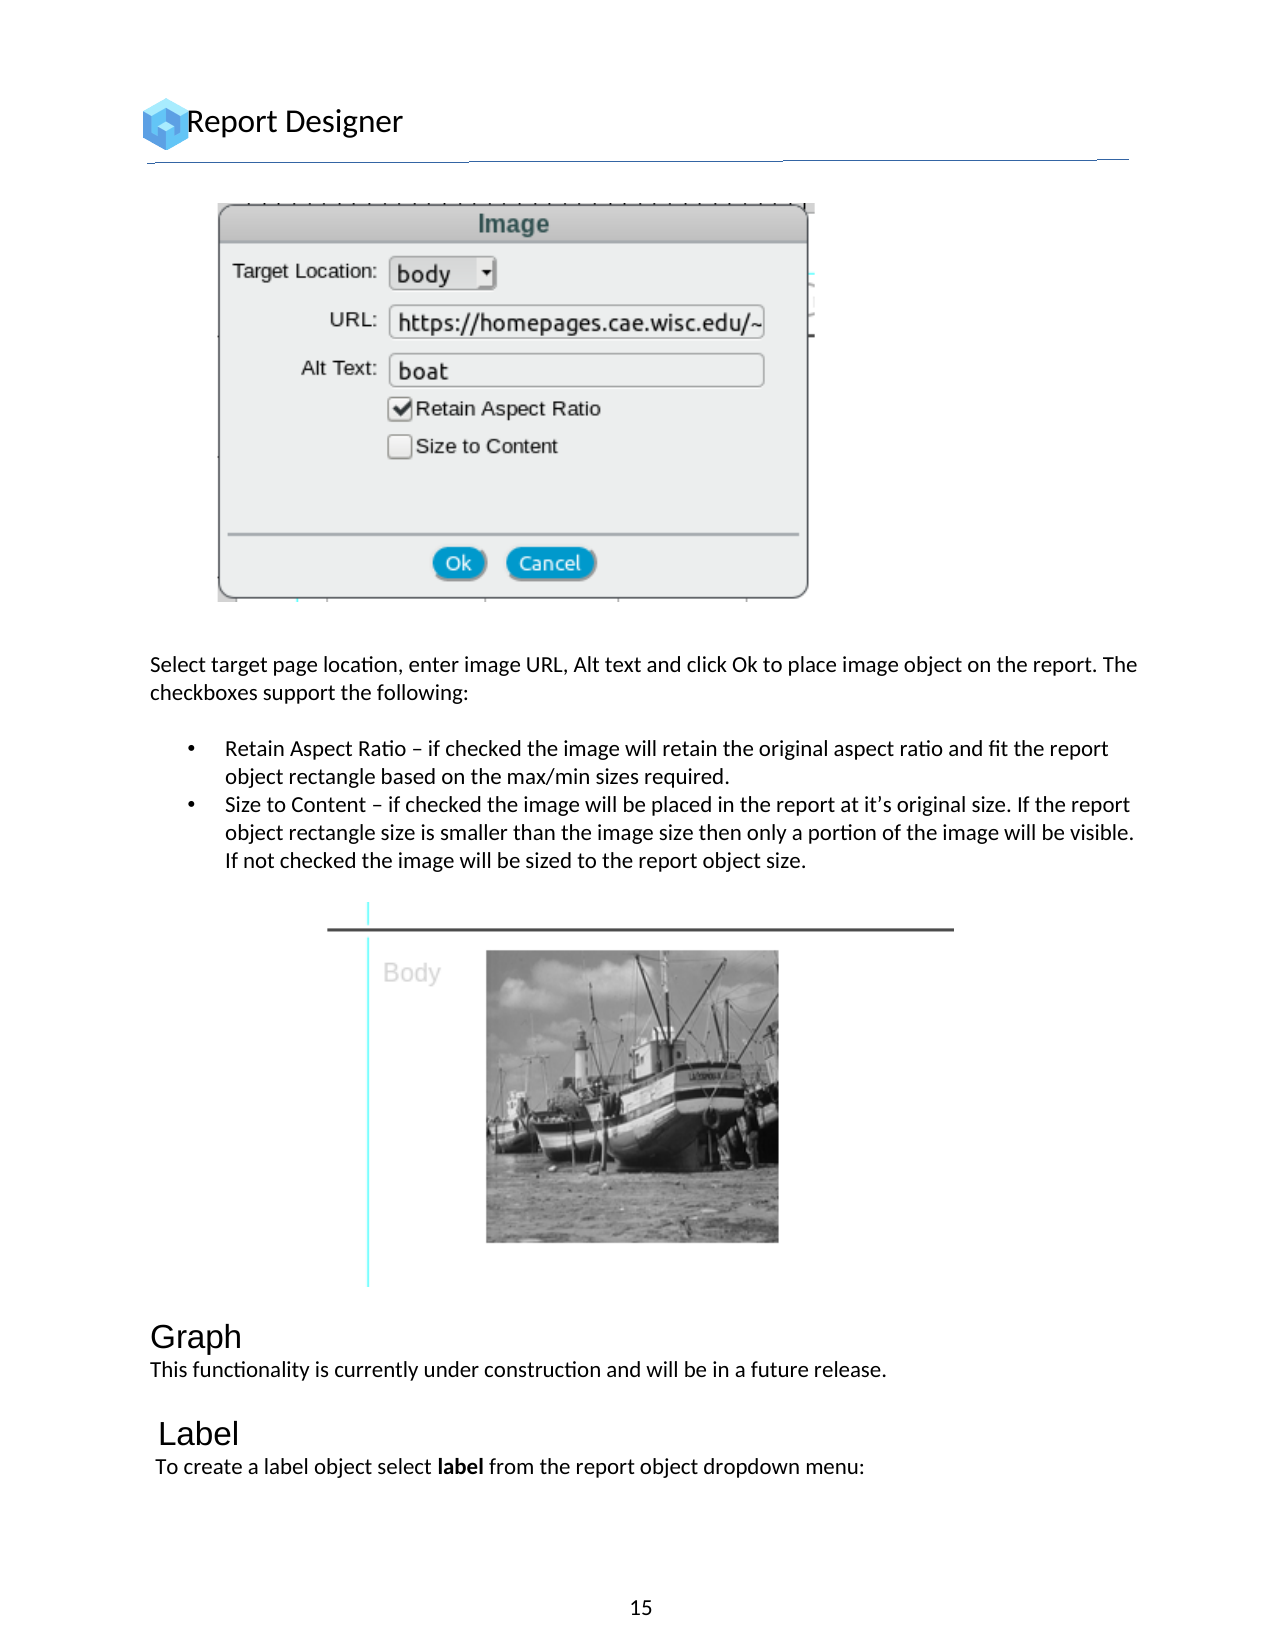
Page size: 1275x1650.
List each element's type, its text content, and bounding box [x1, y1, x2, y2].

picture [143, 98, 189, 150]
text To create a label object select label from the report object dropdown menu: [150, 1452, 1142, 1480]
text This functionality is currently under construction and will be in a future release. [150, 1355, 1142, 1383]
list Retain Aspect Ratio – if checked the image will retain the original aspect ratio and fit the report object rectangle based on the max/min sizes required. [187, 734, 1142, 791]
list Size to Content – if checked the image will be placed in the report at it’s original size. If the report object rectangle size is smaller than the image size then only a portion of the image will be visible. If not checked the image will be sized to the report object size. [187, 791, 1142, 874]
picture [327, 902, 954, 1287]
subtitle Label [139, 1414, 1142, 1452]
subtitle Graph [150, 1317, 1142, 1355]
text Select target page location, enter image URL, Alt text and click Ok to place image object on the report. The checkboxes support the following: [150, 650, 1142, 706]
picture [217, 203, 815, 602]
